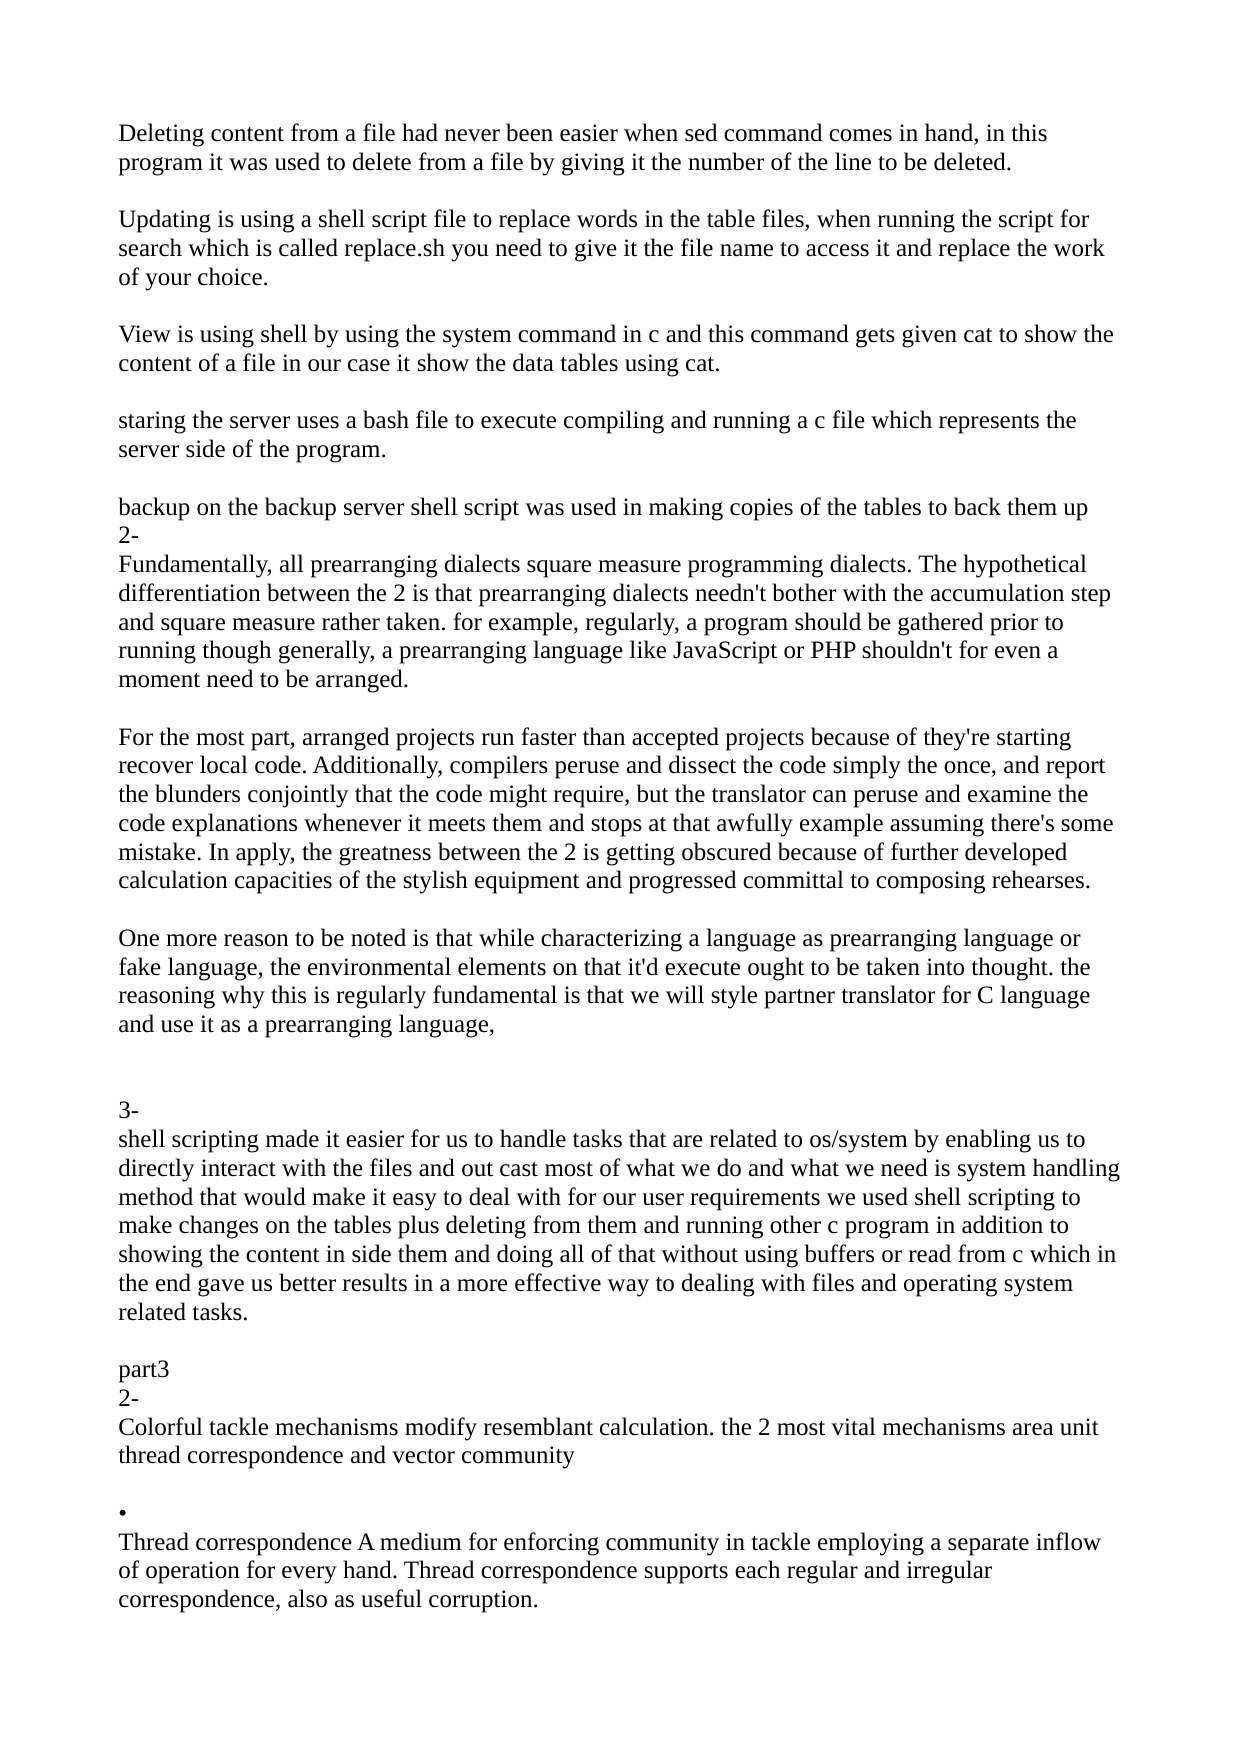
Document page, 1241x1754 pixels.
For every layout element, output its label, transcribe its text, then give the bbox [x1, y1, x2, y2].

text part3 [118, 1354, 1122, 1383]
text 2- [118, 521, 1122, 549]
text shell scripting made it easier for us to handle tasks that are related to os/system by enabling us to directly interact with the files and out cast most of what we do and what we need is system handling method that would make it easy to deal with for our user requirements we used shell scripting to make changes on the tables plus deleting from them and running other c program in addition to showing the content in side them and doing all of that without using buffers or read from c which in the end gave us better results in a more effective way to dealing with files and operating system related tasks. [118, 1124, 1122, 1326]
text Deleting content from a file had never been easier when sed command comes in hand, in this program it was used to delete from a file by giving it the number of the line to be deleted. [118, 118, 1122, 176]
text staring the server uses a bash file to execute compiling and running a c file which represents the server side of the program. [118, 406, 1122, 463]
text View is using shell by using the system command in c and this command gets given cat to show the content of a file in our case it show the data tables using cat. [118, 319, 1122, 377]
text One more reason to be noted is that while characterizing a language as prearranging language or fake language, the environmental elements on that it'd execute ought to be taken into thought. the reasoning why this is regularly fundamental is that we will style partner translator for C language and use it as a prearranging language, [118, 923, 1122, 1038]
text Fundamentally, all prearranging dialects square measure programming dialects. The hypothetical differentiation between the 2 is that prearranging dialects needn't bother with the accumulation step and square measure rather taken. for example, regularly, a program should be gathered prior to running though generally, a prearranging language like JavaScript or PHP shouldn't for even a moment need to be arranged. [118, 549, 1122, 693]
text Updating is using a shell script file to replace words in the table files, when running the script for search which is called replace.sh you need to give it the file name to access it and replace the work of your choice. [118, 204, 1122, 291]
text Colorful tackle mechanisms modify resemblant calculation. the 2 most vital mechanisms area unit thread correspondence and vector community [118, 1412, 1122, 1469]
text • [118, 1498, 1122, 1527]
text backup on the backup server shell script was used in making copies of the tables to back them up [118, 492, 1122, 521]
text Thread correspondence A medium for enforcing community in tackle employing a separate inflow of operation for every hand. Thread correspondence supports each regular and irregular correspondence, also as useful corruption. [118, 1527, 1122, 1613]
text For the most part, arranged projects run faster than accepted projects because of they're starting recover local code. Additionally, compilers peruse and dissect the code simply the once, and report the blunders conjointly that the code might require, but the translator can peruse and examine the code explanations whenever it meets them and stops at that awfully example assuming there's some mistake. In apply, the greatness between the 2 is getting obscured because of further developed calculation capacities of the stylish equipment and progressed committal to composing rehearses. [118, 722, 1122, 894]
text 3- [118, 1096, 1122, 1124]
text 2- [118, 1383, 1122, 1412]
